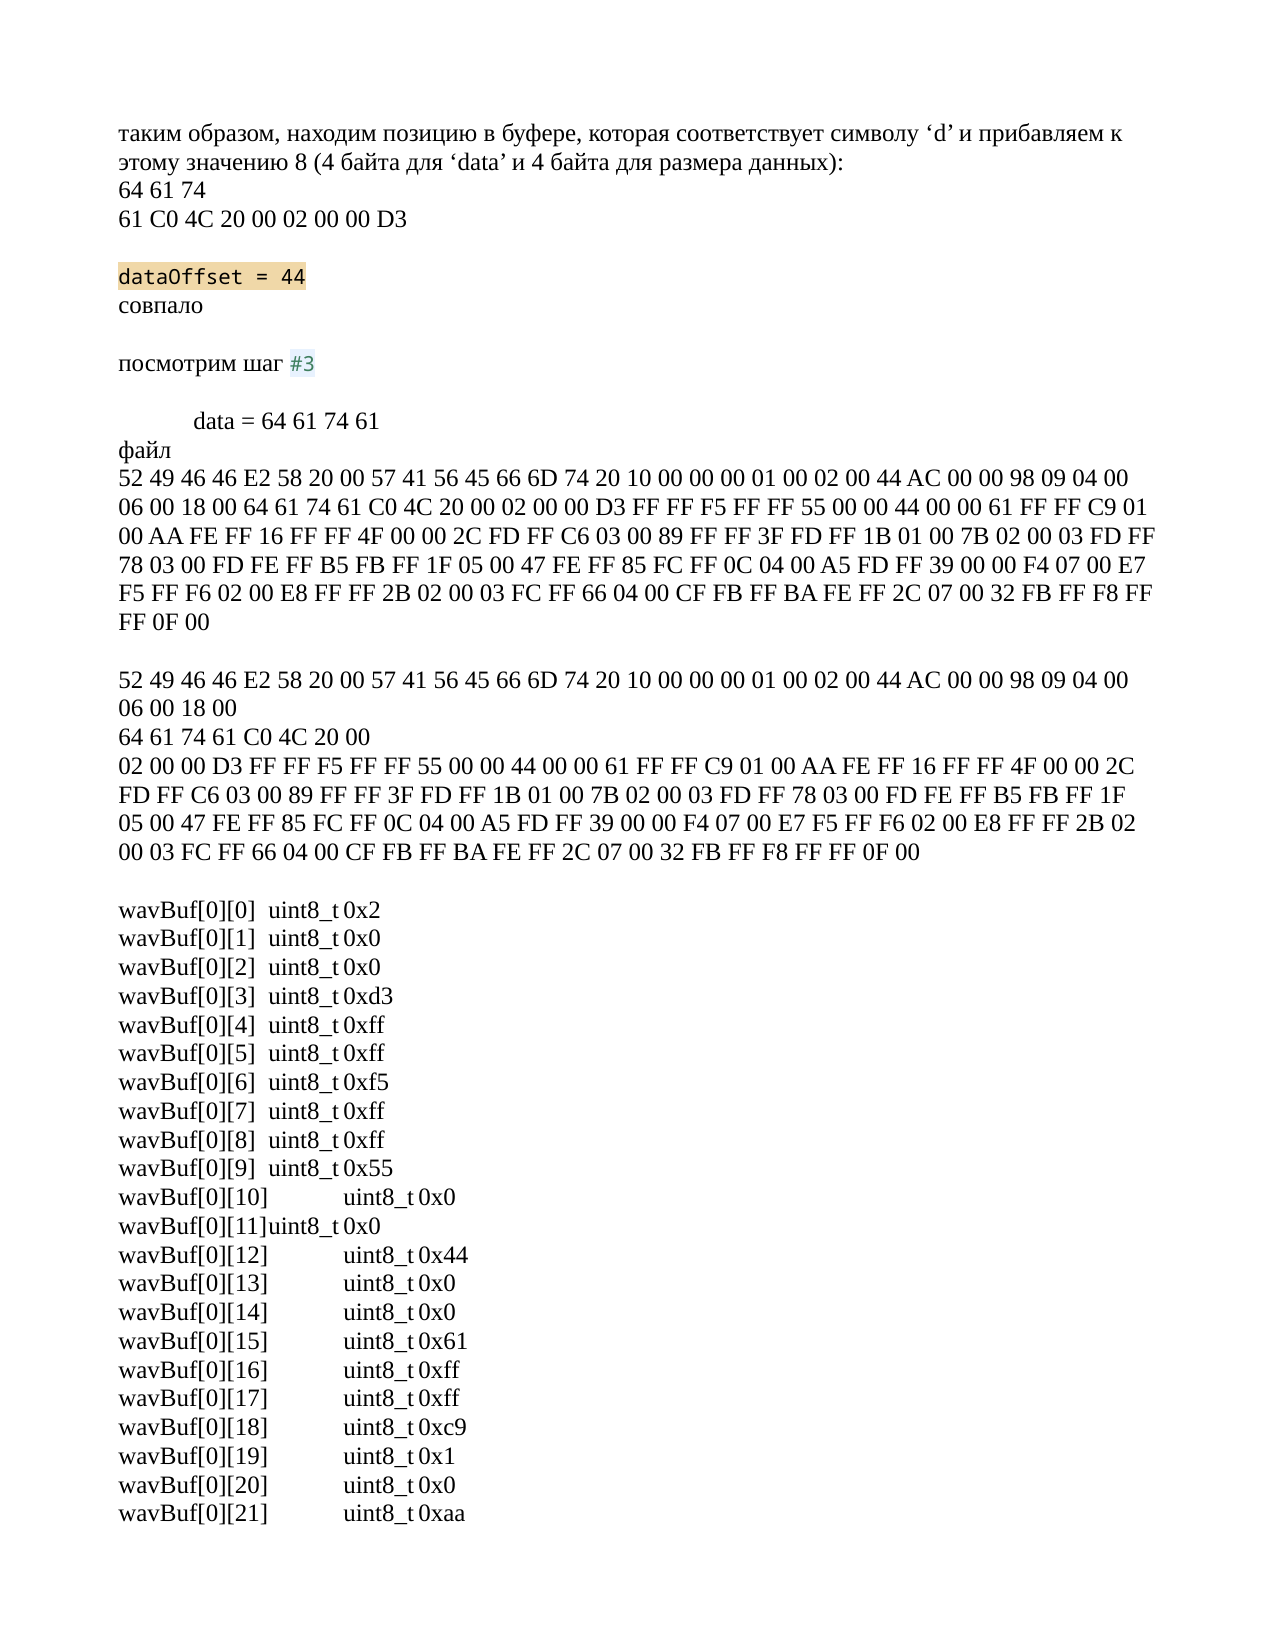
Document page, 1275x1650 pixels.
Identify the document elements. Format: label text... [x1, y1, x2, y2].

text совпало [118, 290, 1157, 319]
text wavBuf[0][15] uint8_t 0x61 [118, 1326, 1157, 1355]
text wavBuf[0][13] uint8_t 0x0 [118, 1268, 1157, 1297]
text wavBuf[0][16] uint8_t 0xff [118, 1355, 1157, 1383]
text wavBuf[0][20] uint8_t 0x0 [118, 1470, 1157, 1498]
text wavBuf[0][14] uint8_t 0x0 [118, 1297, 1157, 1326]
text 64 61 74 [118, 176, 1157, 204]
text wavBuf[0][1] uint8_t 0x0 [118, 923, 1157, 952]
text таким образом, находим позицию в буфере, которая соответствует символу ‘d’ и прибавляем к этому значению 8 (4 байта для ‘data’ и 4 байта для размера данных): [118, 118, 1157, 176]
text wavBuf[0][5] uint8_t 0xff [118, 1038, 1157, 1067]
text 52 49 46 46 E2 58 20 00 57 41 56 45 66 6D 74 20 10 00 00 00 01 00 02 00 44 AC 00 00 98 09 04 00 06 00 18 00 64 61 74 61 C0 4C 20 00 02 00 00 D3 FF FF F5 FF FF 55 00 00 44 00 00 61 FF FF C9 01 00 AA FE FF 16 FF FF 4F 00 00 2C FD FF C6 03 00 89 FF FF 3F FD FF 1B 01 00 7B 02 00 03 FD FF 78 03 00 FD FE FF B5 FB FF 1F 05 00 47 FE FF 85 FC FF 0C 04 00 A5 FD FF 39 00 00 F4 07 00 E7 F5 FF F6 02 00 E8 FF FF 2B 02 00 03 FC FF 66 04 00 CF FB FF BA FE FF 2C 07 00 32 FB FF F8 FF FF 0F 00 [118, 463, 1157, 636]
text посмотрим шаг #3 [118, 348, 1157, 377]
text 52 49 46 46 E2 58 20 00 57 41 56 45 66 6D 74 20 10 00 00 00 01 00 02 00 44 AC 00 00 98 09 04 00 06 00 18 00 [118, 665, 1157, 722]
text wavBuf[0][21] uint8_t 0xaa [118, 1498, 1157, 1527]
text 64 61 74 61 C0 4C 20 00 [118, 722, 1157, 751]
text wavBuf[0][17] uint8_t 0xff [118, 1383, 1157, 1412]
text wavBuf[0][12] uint8_t 0x44 [118, 1240, 1157, 1268]
text wavBuf[0][11] uint8_t 0x0 [118, 1211, 1157, 1240]
text wavBuf[0][8] uint8_t 0xff [118, 1125, 1157, 1153]
text wavBuf[0][7] uint8_t 0xff [118, 1096, 1157, 1125]
text wavBuf[0][0] uint8_t 0x2 [118, 895, 1157, 923]
text wavBuf[0][19] uint8_t 0x1 [118, 1441, 1157, 1470]
text 02 00 00 D3 FF FF F5 FF FF 55 00 00 44 00 00 61 FF FF C9 01 00 AA FE FF 16 FF FF 4F 00 00 2C FD FF C6 03 00 89 FF FF 3F FD FF 1B 01 00 7B 02 00 03 FD FF 78 03 00 FD FE FF B5 FB FF 1F 05 00 47 FE FF 85 FC FF 0C 04 00 A5 FD FF 39 00 00 F4 07 00 E7 F5 FF F6 02 00 E8 FF FF 2B 02 00 03 FC FF 66 04 00 CF FB FF BA FE FF 2C 07 00 32 FB FF F8 FF FF 0F 00 [118, 751, 1157, 866]
text wavBuf[0][10] uint8_t 0x0 [118, 1182, 1157, 1211]
text data = 64 61 74 61 [118, 406, 1157, 435]
text dataOffset = 44 [118, 262, 1157, 290]
text wavBuf[0][6] uint8_t 0xf5 [118, 1067, 1157, 1096]
text wavBuf[0][2] uint8_t 0x0 [118, 952, 1157, 981]
text 61 C0 4C 20 00 02 00 00 D3 [118, 204, 1157, 233]
text файл [118, 435, 1157, 463]
text wavBuf[0][4] uint8_t 0xff [118, 1010, 1157, 1038]
text wavBuf[0][18] uint8_t 0xc9 [118, 1412, 1157, 1441]
text wavBuf[0][9] uint8_t 0x55 [118, 1153, 1157, 1182]
text wavBuf[0][3] uint8_t 0xd3 [118, 981, 1157, 1010]
